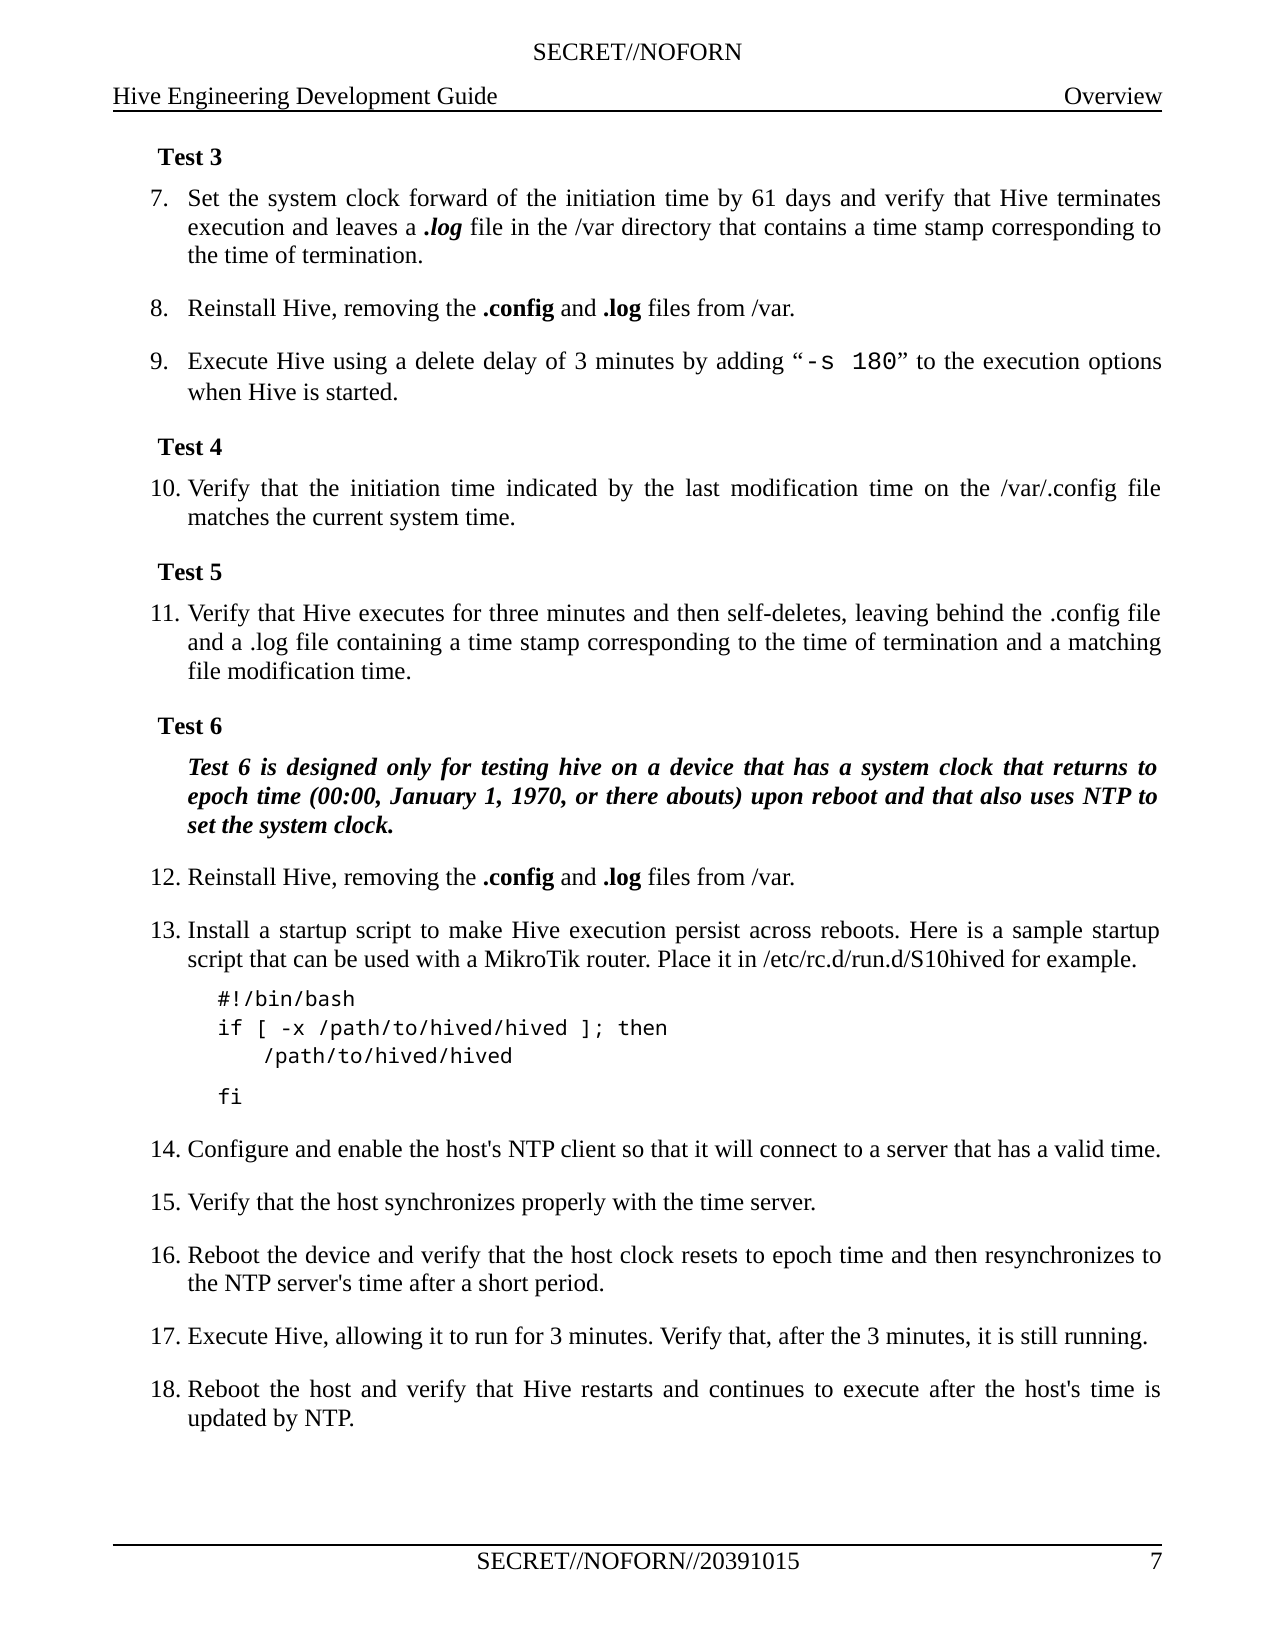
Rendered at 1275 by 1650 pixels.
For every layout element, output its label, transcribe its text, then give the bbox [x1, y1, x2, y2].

list Verify that the initiation time indicated by the last modification time on the /var/.config file matches the current system time. [150, 473, 1162, 531]
list Reinstall Hive, removing the .config and .log files from /var. [150, 862, 1162, 891]
text if [ -x /path/to/hived/hived ]; then [187, 1013, 1132, 1041]
subtitle Test 5 [157, 557, 1162, 586]
list Reinstall Hive, removing the .config and .log files from /var. [150, 293, 1162, 322]
list Verify that Hive executes for three minutes and then self-deletes, leaving behind the .config file and a .log file containing a time stamp corresponding to the time of termination and a matching file modification time. [150, 598, 1162, 684]
list Install a startup script to make Hive execution persist across reboots. Here is a sample startup script that can be used with a MikroTik router. Place it in /etc/rc.d/run.d/S10hived for example. [150, 915, 1162, 973]
list Set the system clock forward of the initiation time by 61 days and verify that Hive terminates execution and leaves a .log file in the /var directory that contains a time stamp corresponding to the time of termination. [150, 183, 1162, 269]
list Reboot the device and verify that the host clock resets to epoch time and then resynchronizes to the NTP server's time after a short period. [150, 1240, 1162, 1297]
subtitle Test 6 [157, 711, 1162, 740]
subtitle Test 4 [157, 432, 1162, 461]
list Reboot the host and verify that Hive restarts and continues to execute after the host's time is updated by NTP. [150, 1374, 1162, 1431]
subtitle Test 3 [157, 142, 1162, 171]
text /path/to/hived/hived [187, 1041, 1132, 1070]
list Execute Hive using a delete delay of 3 minutes by adding “-s 180” to the execution options when Hive is started. [150, 346, 1162, 405]
list Configure and enable the host's NTP client so that it will connect to a server that has a valid time. [150, 1134, 1162, 1163]
text Test 6 is designed only for testing hive on a device that has a system clock that returns to epoch time (00:00, January 1, 1970, or there abouts) upon reboot and that also uses NTP to set the system clock. [187, 752, 1162, 838]
list Execute Hive, allowing it to run for 3 minutes. Verify that, after the 3 minutes, it is still running. [150, 1321, 1162, 1350]
list Verify that the host synchronizes properly with the time server. [150, 1187, 1162, 1216]
text #!/bin/bash [187, 984, 1132, 1013]
text fi [187, 1082, 1132, 1110]
